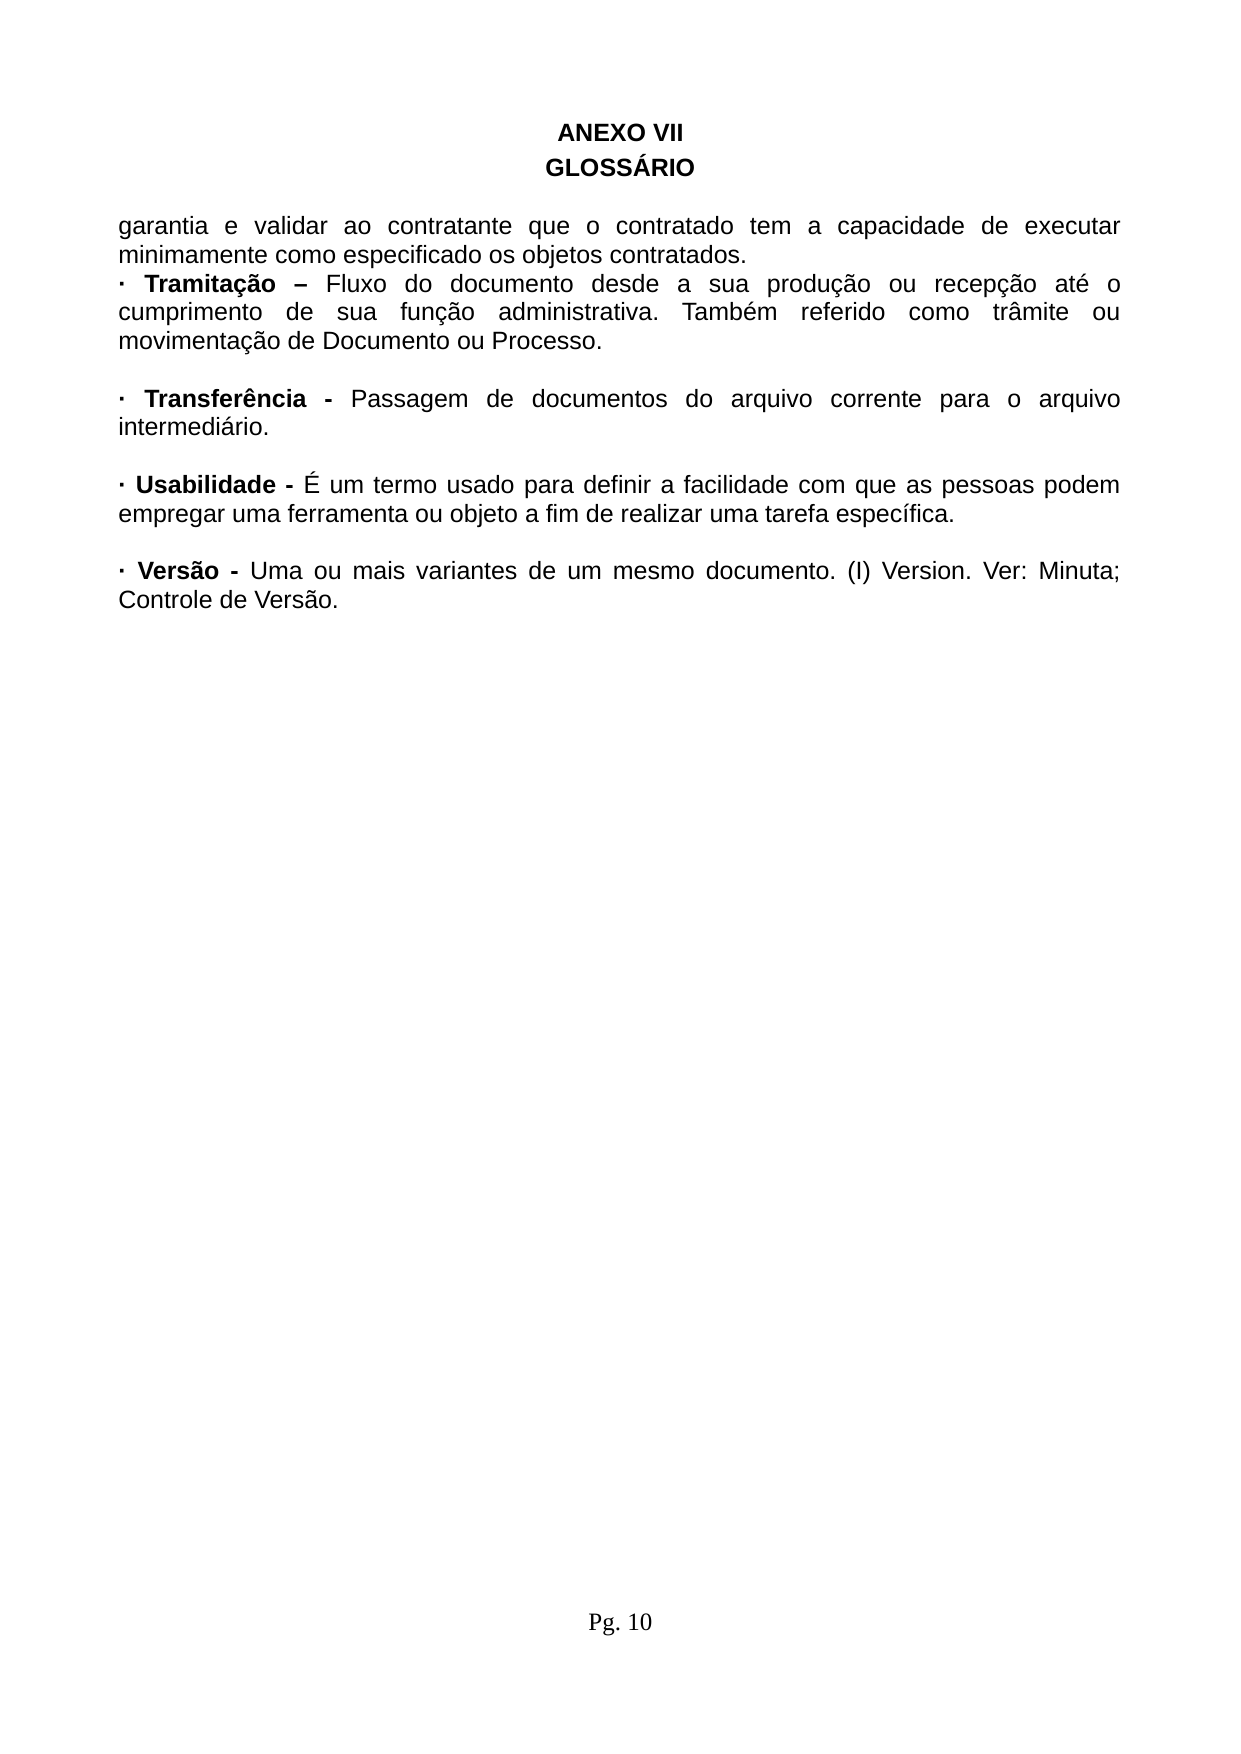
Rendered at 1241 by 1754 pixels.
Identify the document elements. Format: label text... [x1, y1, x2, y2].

text · Tramitação – Fluxo do documento desde a sua produção ou recepção até o cumprimento de sua função administrativa. Também referido como trâmite ou movimentação de Documento ou Processo. [118, 268, 1122, 355]
text · Usabilidade - É um termo usado para definir a facilidade com que as pessoas podem empregar uma ferramenta ou objeto a fim de realizar uma tarefa específica. [118, 470, 1122, 527]
text · Transferência - Passagem de documentos do arquivo corrente para o arquivo intermediário. [118, 383, 1122, 441]
text · Versão - Uma ou mais variantes de um mesmo documento. (I) Version. Ver: Minuta; Controle de Versão. [118, 556, 1122, 613]
text garantia e validar ao contratante que o contratado tem a capacidade de executar minimamente como especificado os objetos contratados. [118, 211, 1122, 268]
